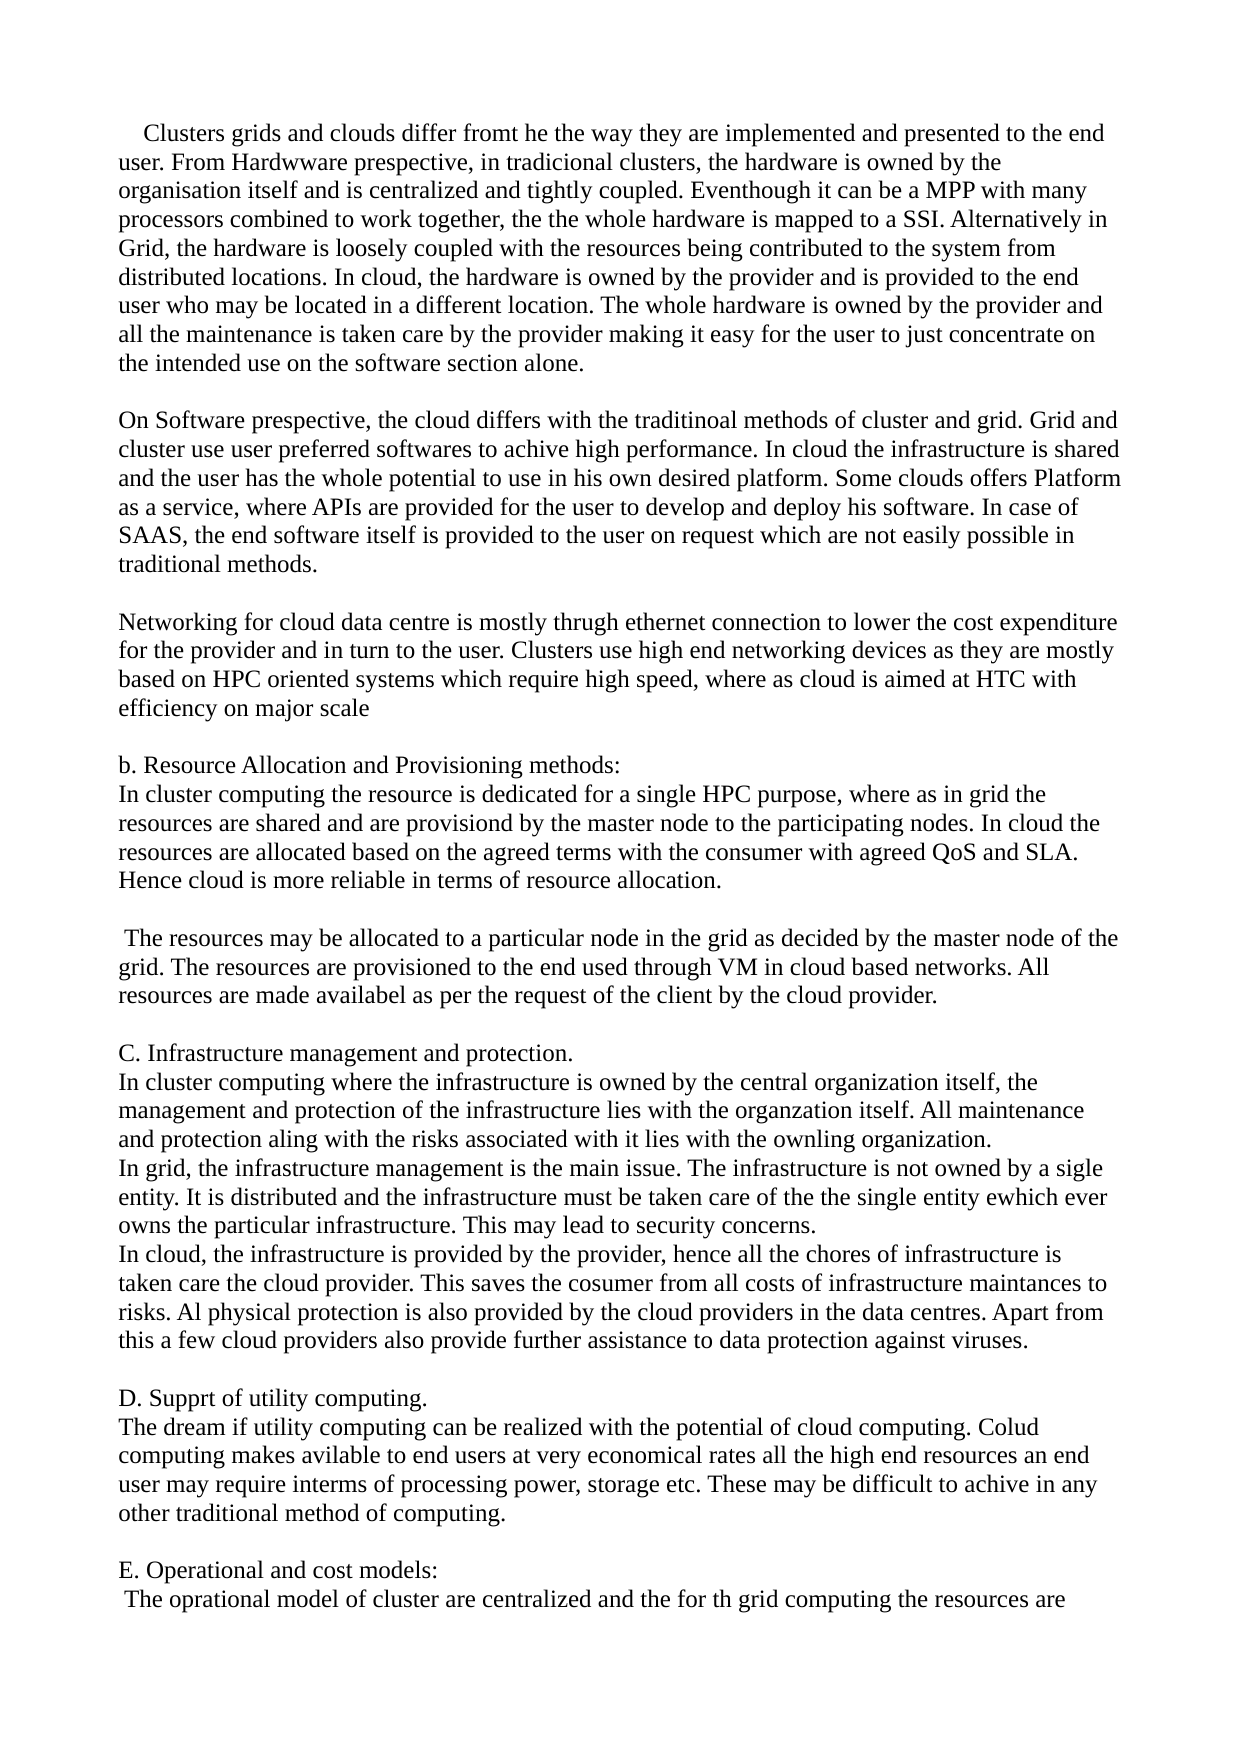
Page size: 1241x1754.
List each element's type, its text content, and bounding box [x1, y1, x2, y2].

text The dream if utility computing can be realized with the potential of cloud computing. Colud computing makes avilable to end users at very economical rates all the high end resources an end user may require interms of processing power, storage etc. These may be difficult to achive in any other traditional method of computing. [118, 1412, 1122, 1527]
text The resources may be allocated to a particular node in the grid as decided by the master node of the grid. The resources are provisioned to the end used through VM in cloud based networks. All resources are made availabel as per the request of the client by the cloud provider. [118, 923, 1122, 1009]
text In grid, the infrastructure management is the main issue. The infrastructure is not owned by a sigle entity. It is distributed and the infrastructure must be taken care of the the single entity ewhich ever owns the particular infrastructure. This may lead to security concerns. In cloud, the infrastructure is provided by the provider, hence all the chores of infrastructure is taken care the cloud provider. This saves the cosumer from all costs of infrastructure maintances to risks. Al physical protection is also provided by the cloud providers in the data centres. Apart from this a few cloud providers also provide further assistance to data protection against viruses. [118, 1153, 1122, 1354]
text b. Resource Allocation and Provisioning methods: [118, 751, 1122, 779]
text Networking for cloud data centre is mostly thrugh ethernet connection to lower the cost expenditure for the provider and in turn to the user. Clusters use high end networking devices as they are mostly based on HPC oriented systems which require high speed, where as cloud is aimed at HTC with efficiency on major scale [118, 607, 1122, 722]
text Clusters grids and clouds differ fromt he the way they are implemented and presented to the end user. From Hardwware prespective, in tradicional clusters, the hardware is owned by the organisation itself and is centralized and tightly coupled. Eventhough it can be a MPP with many processors combined to work together, the the whole hardware is mapped to a SSI. Alternatively in Grid, the hardware is loosely coupled with the resources being contributed to the system from distributed locations. In cloud, the hardware is owned by the provider and is provided to the end user who may be located in a different location. The whole hardware is owned by the provider and all the maintenance is taken care by the provider making it easy for the user to just concentrate on the intended use on the software section alone. [118, 118, 1122, 377]
text In cluster computing the resource is dedicated for a single HPC purpose, where as in grid the resources are shared and are provisiond by the master node to the participating nodes. In cloud the resources are allocated based on the agreed terms with the consumer with agreed QoS and SLA. Hence cloud is more reliable in terms of resource allocation. [118, 779, 1122, 894]
text C. Infrastructure management and protection. [118, 1038, 1122, 1067]
text On Software prespective, the cloud differs with the traditinoal methods of cluster and grid. Grid and cluster use user preferred softwares to achive high performance. In cloud the infrastructure is shared and the user has the whole potential to use in his own desired platform. Some clouds offers Platform as a service, where APIs are provided for the user to develop and deploy his software. In case of SAAS, the end software itself is provided to the user on request which are not easily possible in traditional methods. [118, 406, 1122, 578]
text In cluster computing where the infrastructure is owned by the central organization itself, the management and protection of the infrastructure lies with the organzation itself. All maintenance and protection aling with the risks associated with it lies with the ownling organization. [118, 1067, 1122, 1153]
text D. Supprt of utility computing. [118, 1383, 1122, 1412]
text E. Operational and cost models: [118, 1556, 1122, 1584]
text The oprational model of cluster are centralized and the for th grid computing the resources are [118, 1584, 1122, 1613]
